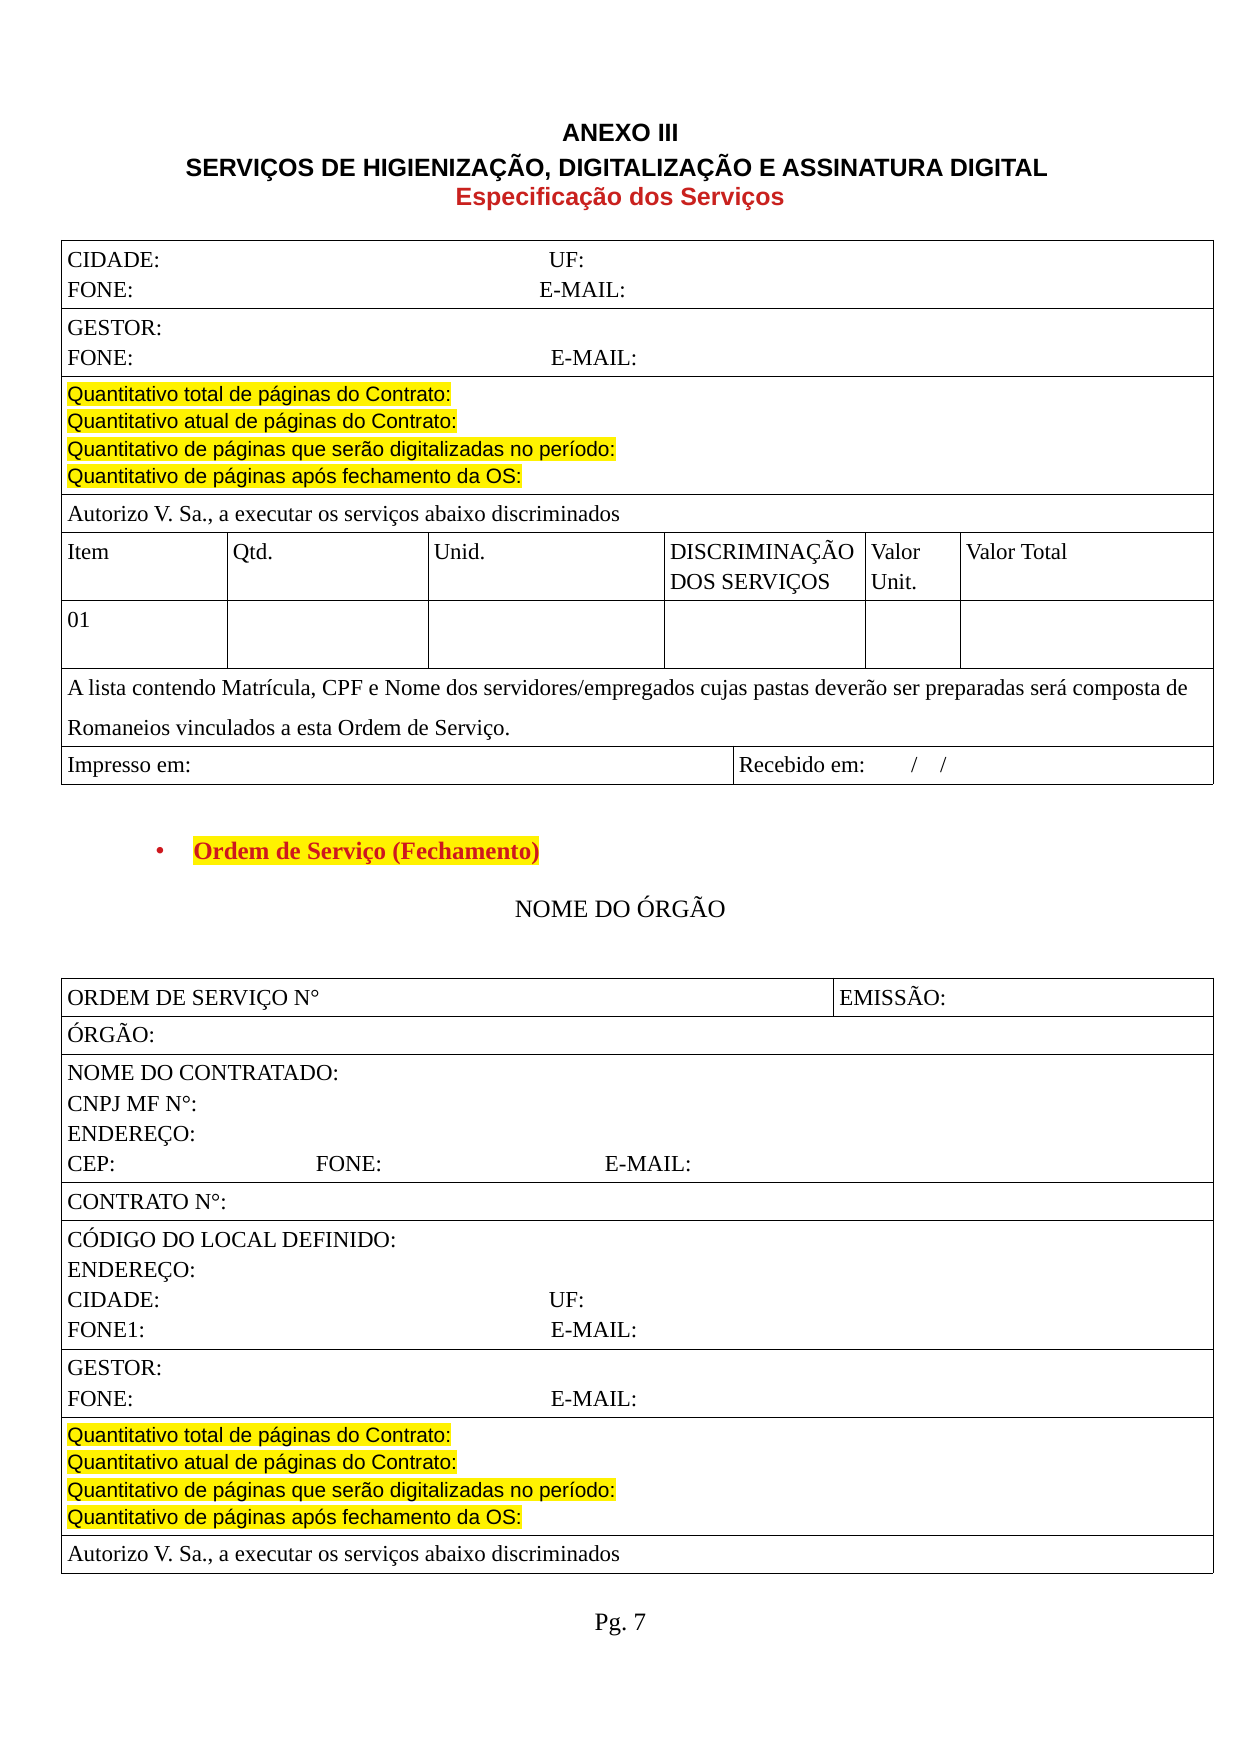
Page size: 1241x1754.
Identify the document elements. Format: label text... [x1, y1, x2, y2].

table_cell GESTOR: FONE: E-MAIL: [62, 1350, 1213, 1417]
table_cell GESTOR: FONE: E-MAIL: [62, 309, 1213, 376]
table_cell Qtd. [228, 533, 428, 600]
table_cell Recebido em: / / [734, 747, 1213, 783]
table_cell CIDADE: UF: FONE: E-MAIL: [62, 241, 1213, 308]
table_cell CÓDIGO DO LOCAL DEFINIDO: ENDEREÇO: CIDADE: UF: FONE1: E-MAIL: [62, 1221, 1213, 1348]
table_header EMISSÃO: [834, 979, 1213, 1016]
table_cell Valor Unit. [866, 533, 960, 600]
table_cell [665, 601, 865, 668]
table_cell [866, 601, 960, 668]
table_cell Impresso em: [62, 747, 733, 783]
table_cell 01 [62, 601, 227, 668]
table_cell Item [62, 533, 227, 600]
text NOME DO ÓRGÃO [118, 894, 1122, 923]
table_cell CONTRATO N°: [62, 1183, 1213, 1220]
table_cell DISCRIMINAÇÃO DOS SERVIÇOS [665, 533, 865, 600]
table_cell Quantitativo total de páginas do Contrato: Quantitativo atual de páginas do Contrato: Quantitativo de páginas que serão digitalizadas no período: Quantitativo de páginas após fechamento da OS: [62, 377, 1213, 494]
table_cell ÓRGÃO: [62, 1017, 1213, 1053]
table_cell Autorizo V. Sa., a executar os serviços abaixo discriminados [62, 1536, 1213, 1573]
table_cell [429, 601, 664, 668]
table_cell NOME DO CONTRATADO: CNPJ MF N°: ENDEREÇO: CEP: FONE: E-MAIL: [62, 1055, 1213, 1182]
table_cell Quantitativo total de páginas do Contrato: Quantitativo atual de páginas do Contrato: Quantitativo de páginas que serão digitalizadas no período: Quantitativo de páginas após fechamento da OS: [62, 1418, 1213, 1535]
table_cell [228, 601, 428, 668]
list Ordem de Serviço (Fechamento) [156, 836, 1122, 865]
table_cell Valor Total [961, 533, 1213, 600]
table_header ORDEM DE SERVIÇO N° [62, 979, 833, 1016]
table_cell Autorizo V. Sa., a executar os serviços abaixo discriminados [62, 495, 1213, 532]
table_cell Unid. [429, 533, 664, 600]
table_cell [961, 601, 1213, 668]
table_cell A lista contendo Matrícula, CPF e Nome dos servidores/empregados cujas pastas deverão ser preparadas será composta de Romaneios vinculados a esta Ordem de Serviço. [62, 669, 1213, 746]
